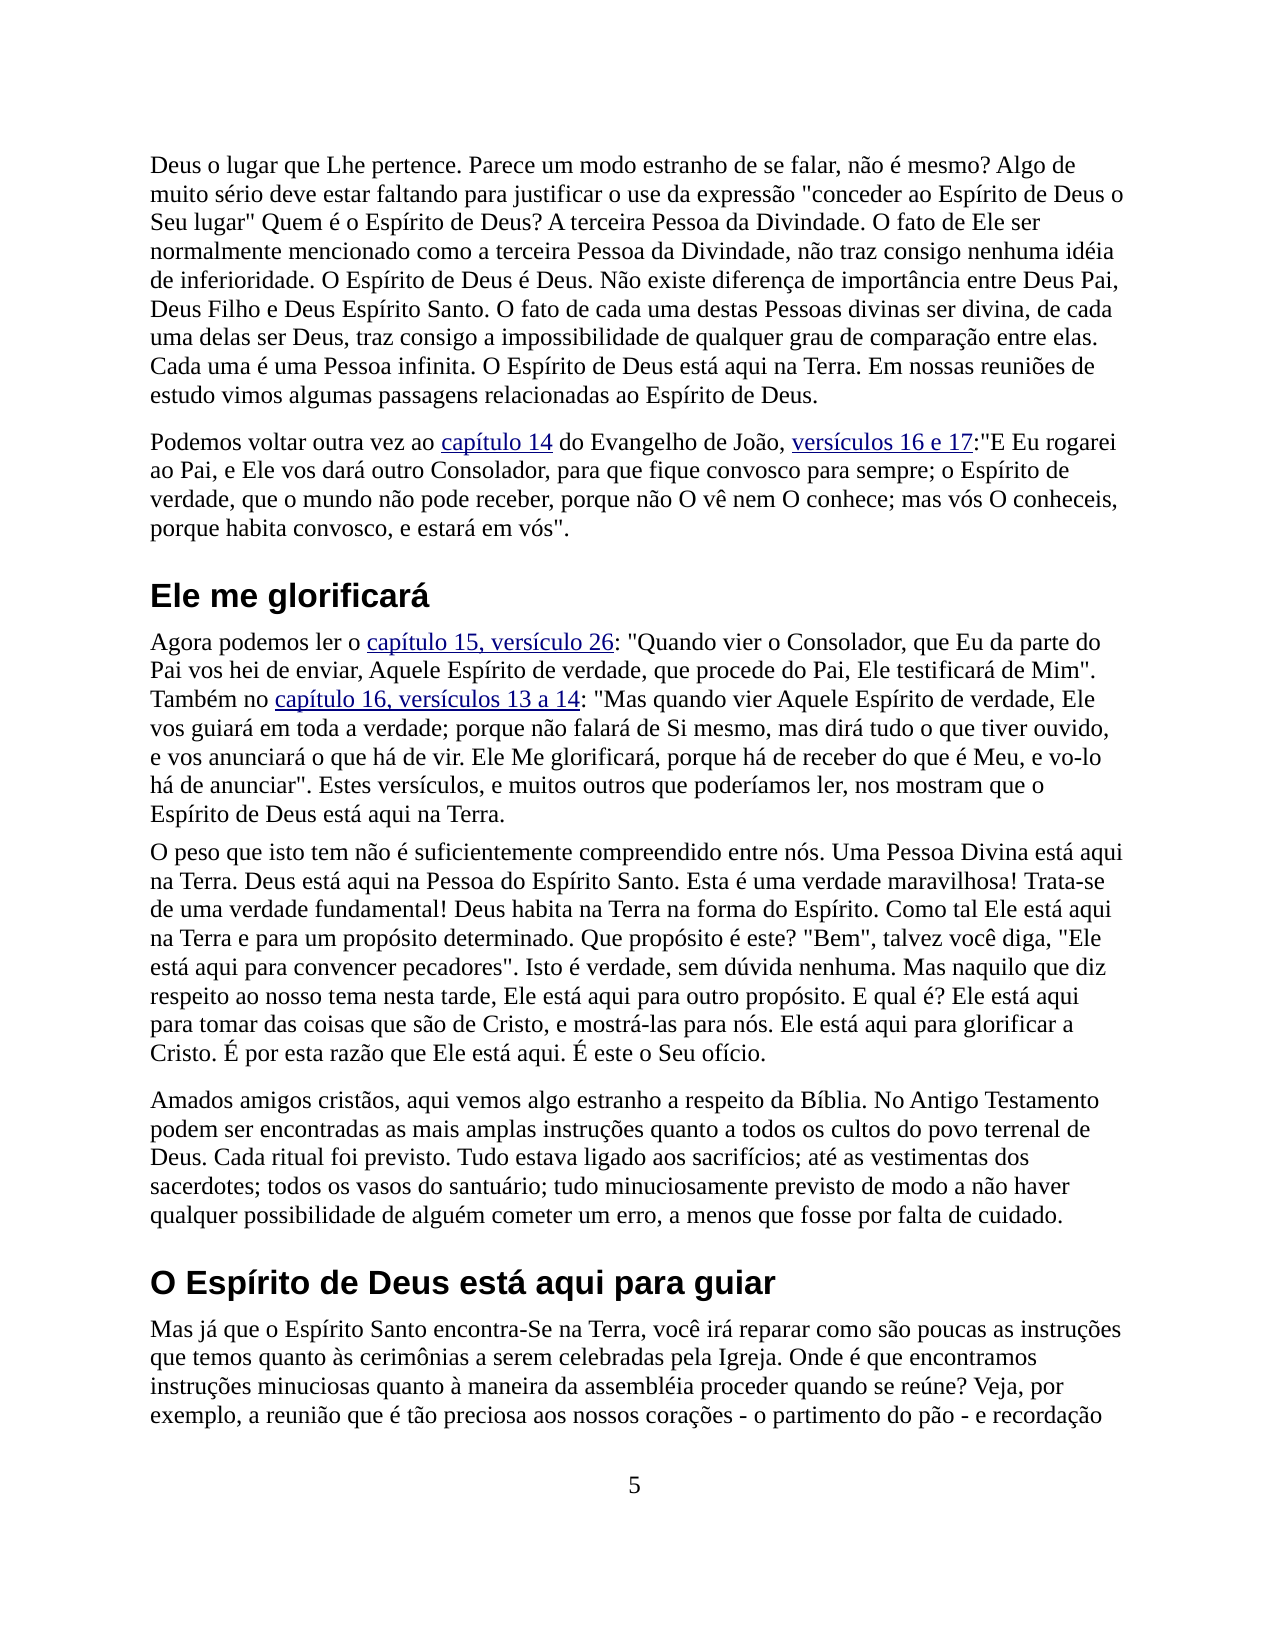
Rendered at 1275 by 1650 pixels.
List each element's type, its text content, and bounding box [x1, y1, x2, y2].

subtitle O Espírito de Deus está aqui para guiar [150, 1263, 1125, 1301]
text Deus o lugar que Lhe pertence. Parece um modo estranho de se falar, não é mesmo? Algo de muito sério deve estar faltando para justificar o use da expressão "conceder ao Espírito de Deus o Seu lugar" Quem é o Espírito de Deus? A terceira Pessoa da Divindade. O fato de Ele ser normalmente mencionado como a terceira Pessoa da Divindade, não traz consigo nenhuma idéia de inferioridade. O Espírito de Deus é Deus. Não existe diferença de importância entre Deus Pai, Deus Filho e Deus Espírito Santo. O fato de cada uma destas Pessoas divinas ser divina, de cada uma delas ser Deus, traz consigo a impossibilidade de qualquer grau de comparação entre elas. Cada uma é uma Pessoa infinita. O Espírito de Deus está aqui na Terra. Em nossas reuniões de estudo vimos algumas passagens relacionadas ao Espírito de Deus. [150, 150, 1125, 409]
text Podemos voltar outra vez ao capítulo 14 do Evangelho de João, versículos 16 e 17:"E Eu rogarei ao Pai, e Ele vos dará outro Consolador, para que fique convosco para sempre; o Espírito de verdade, que o mundo não pode receber, porque não O vê nem O conhece; mas vós O conheceis, porque habita convosco, e estará em vós". [150, 427, 1125, 542]
text Mas já que o Espírito Santo encontra-Se na Terra, você irá reparar como são poucas as instruções que temos quanto às cerimônias a serem celebradas pela Igreja. Onde é que encontramos instruções minuciosas quanto à maneira da assembléia proceder quando se reúne? Veja, por exemplo, a reunião que é tão preciosa aos nossos corações - o partimento do pão - e recordação [150, 1314, 1125, 1429]
text Agora podemos ler o capítulo 15, versículo 26: "Quando vier o Consolador, que Eu da parte do Pai vos hei de enviar, Aquele Espírito de verdade, que procede do Pai, Ele testificará de Mim". Também no capítulo 16, versículos 13 a 14: "Mas quando vier Aquele Espírito de verdade, Ele vos guiará em toda a verdade; porque não falará de Si mesmo, mas dirá tudo o que tiver ouvido, e vos anunciará o que há de vir. Ele Me glorificará, porque há de receber do que é Meu, e vo-lo há de anunciar". Estes versículos, e muitos outros que poderíamos ler, nos mostram que o Espírito de Deus está aqui na Terra. [150, 627, 1125, 828]
text O peso que isto tem não é suficientemente compreendido entre nós. Uma Pessoa Divina está aqui na Terra. Deus está aqui na Pessoa do Espírito Santo. Esta é uma verdade maravilhosa! Trata-se de uma verdade fundamental! Deus habita na Terra na forma do Espírito. Como tal Ele está aqui na Terra e para um propósito determinado. Que propósito é este? "Bem", talvez você diga, "Ele está aqui para convencer pecadores". Isto é verdade, sem dúvida nenhuma. Mas naquilo que diz respeito ao nosso tema nesta tarde, Ele está aqui para outro propósito. E qual é? Ele está aqui para tomar das coisas que são de Cristo, e mostrá-las para nós. Ele está aqui para glorificar a Cristo. É por esta razão que Ele está aqui. É este o Seu ofício. [150, 837, 1125, 1067]
subtitle Ele me glorificará [150, 576, 1125, 614]
text Amados amigos cristãos, aqui vemos algo estranho a respeito da Bíblia. No Antigo Testamento podem ser encontradas as mais amplas instruções quanto a todos os cultos do povo terrenal de Deus. Cada ritual foi previsto. Tudo estava ligado aos sacrifícios; até as vestimentas dos sacerdotes; todos os vasos do santuário; tudo minuciosamente previsto de modo a não haver qualquer possibilidade de alguém cometer um erro, a menos que fosse por falta de cuidado. [150, 1085, 1125, 1229]
